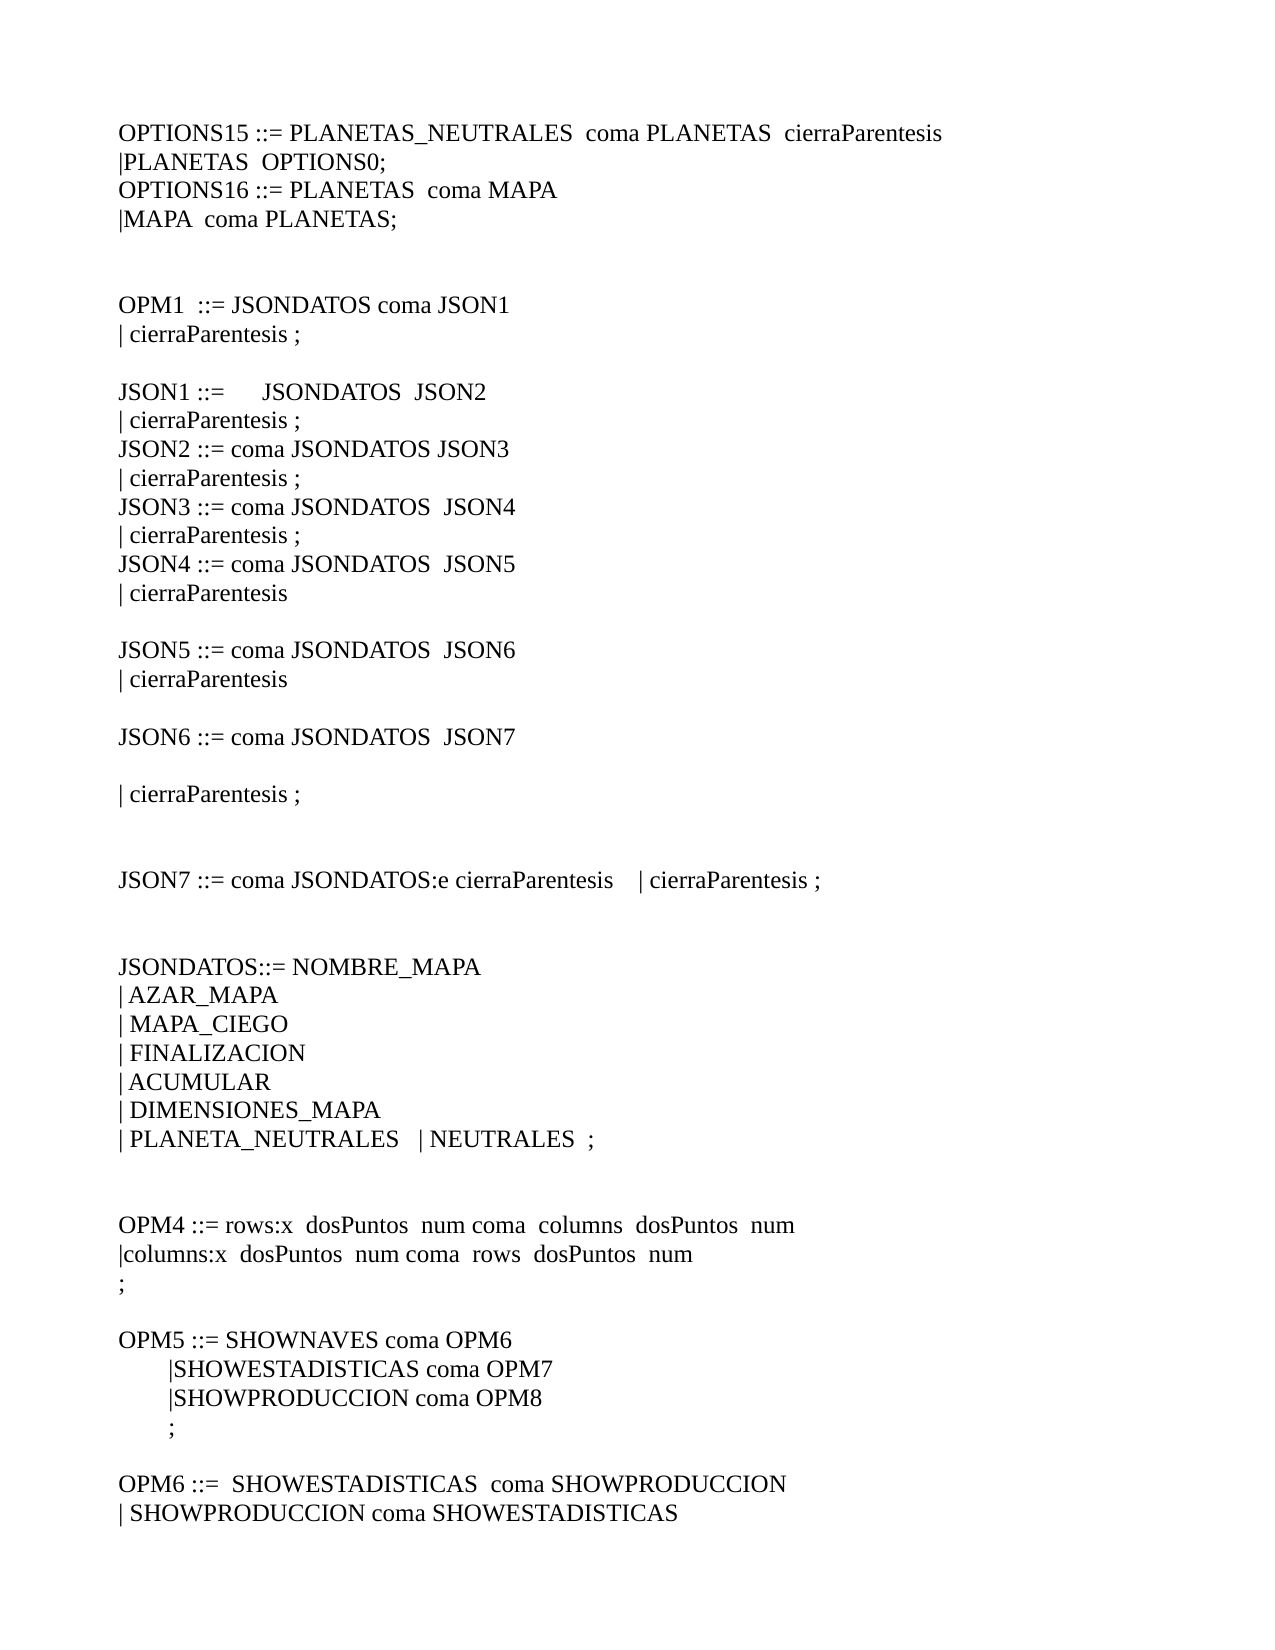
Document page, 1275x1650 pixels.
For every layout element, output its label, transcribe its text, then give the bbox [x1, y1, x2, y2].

text | AZAR_MAPA [118, 981, 1157, 1009]
text | cierraParentesis ; [118, 521, 1157, 549]
text | cierraParentesis [118, 664, 1157, 693]
text OPM6 ::= SHOWESTADISTICAS coma SHOWPRODUCCION [118, 1469, 1157, 1498]
text JSON2 ::= coma JSONDATOS JSON3 [118, 434, 1157, 463]
text JSON5 ::= coma JSONDATOS JSON6 [118, 636, 1157, 664]
text |SHOWPRODUCCION coma OPM8 [118, 1383, 1157, 1412]
text | cierraParentesis ; [118, 779, 1157, 808]
text ; [118, 1412, 1157, 1441]
text | FINALIZACION [118, 1038, 1157, 1067]
text JSON4 ::= coma JSONDATOS JSON5 [118, 549, 1157, 578]
text OPTIONS16 ::= PLANETAS coma MAPA [118, 176, 1157, 204]
text |SHOWESTADISTICAS coma OPM7 [118, 1354, 1157, 1383]
text JSON6 ::= coma JSONDATOS JSON7 [118, 722, 1157, 751]
text | cierraParentesis ; [118, 319, 1157, 348]
text | cierraParentesis ; [118, 463, 1157, 492]
text OPTIONS15 ::= PLANETAS_NEUTRALES coma PLANETAS cierraParentesis [118, 118, 1157, 147]
text | DIMENSIONES_MAPA [118, 1096, 1157, 1124]
text JSON3 ::= coma JSONDATOS JSON4 [118, 492, 1157, 521]
text JSONDATOS::= NOMBRE_MAPA [118, 952, 1157, 981]
text | MAPA_CIEGO [118, 1009, 1157, 1038]
text |PLANETAS OPTIONS0; [118, 147, 1157, 176]
text JSON1 ::= JSONDATOS JSON2 [118, 377, 1157, 406]
text ; [118, 1268, 1157, 1297]
text JSON7 ::= coma JSONDATOS:e cierraParentesis | cierraParentesis ; [118, 866, 1157, 894]
text |columns:x dosPuntos num coma rows dosPuntos num [118, 1239, 1157, 1268]
text | ACUMULAR [118, 1067, 1157, 1096]
text OPM5 ::= SHOWNAVES coma OPM6 [118, 1326, 1157, 1354]
text | PLANETA_NEUTRALES | NEUTRALES ; [118, 1124, 1157, 1153]
text | cierraParentesis [118, 578, 1157, 607]
text OPM1 ::= JSONDATOS coma JSON1 [118, 291, 1157, 319]
text |MAPA coma PLANETAS; [118, 204, 1157, 233]
text | SHOWPRODUCCION coma SHOWESTADISTICAS [118, 1498, 1157, 1527]
text OPM4 ::= rows:x dosPuntos num coma columns dosPuntos num [118, 1211, 1157, 1239]
text | cierraParentesis ; [118, 406, 1157, 434]
